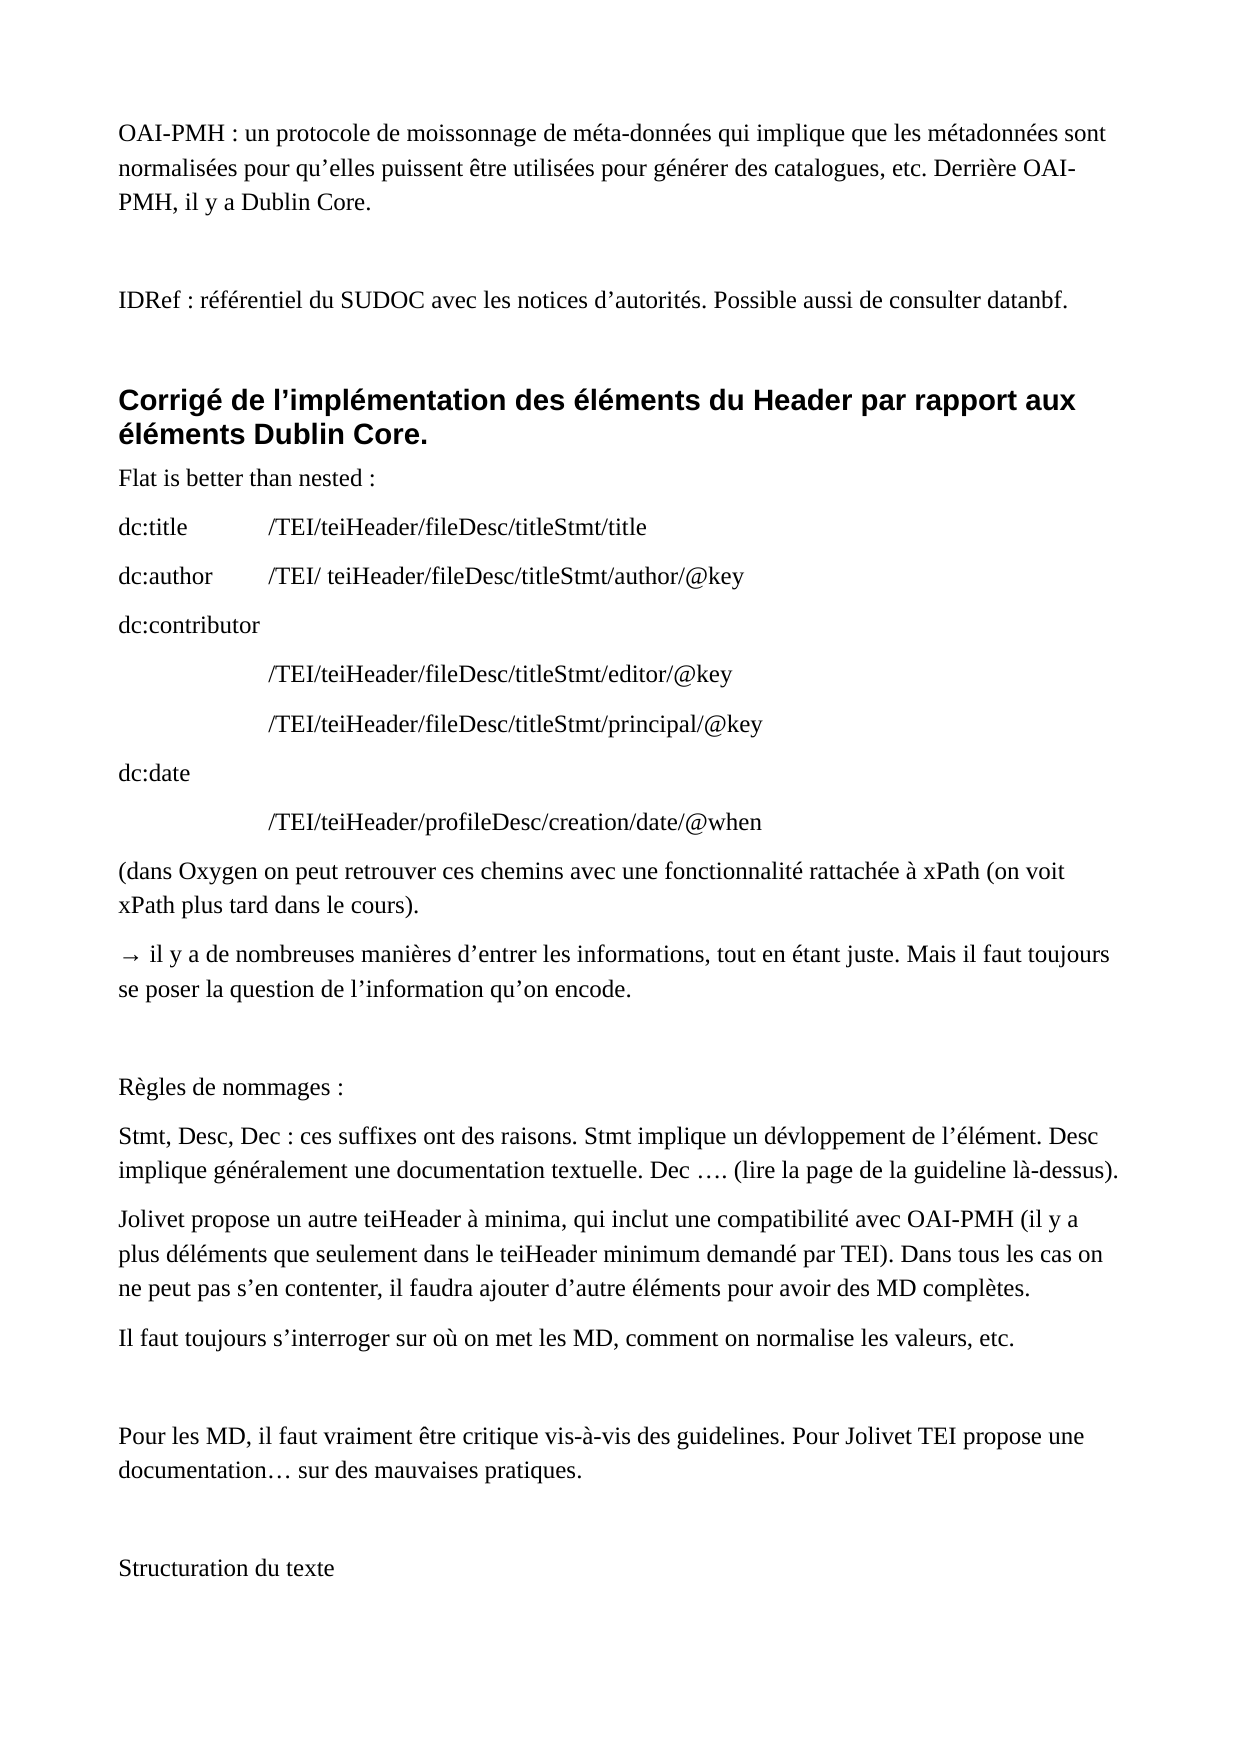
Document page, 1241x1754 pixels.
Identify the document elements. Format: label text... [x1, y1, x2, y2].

text dc:contributor [118, 611, 1122, 639]
text IDRef : référentiel du SUDOC avec les notices d’autorités. Possible aussi de consulter datanbf. [118, 285, 1122, 314]
text Règles de nommages : [118, 1072, 1122, 1101]
text Flat is better than nested : [118, 463, 1122, 492]
text Stmt, Desc, Dec : ces suffixes ont des raisons. Stmt implique un dévloppement de l’élément. Desc implique généralement une documentation textuelle. Dec …. (lire la page de la guideline là-dessus). [118, 1121, 1122, 1184]
text dc:author /TEI/ teiHeader/fileDesc/titleStmt/author/@key [118, 561, 1122, 590]
text Pour les MD, il faut vraiment être critique vis-à-vis des guidelines. Pour Jolivet TEI propose une documentation… sur des mauvaises pratiques. [118, 1421, 1122, 1484]
text Il faut toujours s’interroger sur où on met les MD, comment on normalise les valeurs, etc. [118, 1323, 1122, 1351]
text dc:date [118, 758, 1122, 786]
text → il y a de nombreuses manières d’entrer les informations, tout en étant juste. Mais il faut toujours se poser la question de l’information qu’on encode. [118, 939, 1122, 1003]
text Structuration du texte [118, 1553, 1122, 1582]
text /TEI/teiHeader/profileDesc/creation/date/@when [118, 807, 1122, 836]
text Jolivet propose un autre teiHeader à minima, qui inclut une compatibilité avec OAI-PMH (il y a plus déléments que seulement dans le teiHeader minimum demandé par TEI). Dans tous les cas on ne peut pas s’en contenter, il faudra ajouter d’autre éléments pour avoir des MD complètes. [118, 1204, 1122, 1302]
text (dans Oxygen on peut retrouver ces chemins avec une fonctionnalité rattachée à xPath (on voit xPath plus tard dans le cours). [118, 856, 1122, 919]
text dc:title /TEI/teiHeader/fileDesc/titleStmt/title [118, 512, 1122, 541]
text /TEI/teiHeader/fileDesc/titleStmt/editor/@key [118, 659, 1122, 688]
text /TEI/teiHeader/fileDesc/titleStmt/principal/@key [118, 709, 1122, 737]
text OAI-PMH : un protocole de moissonnage de méta-données qui implique que les métadonnées sont normalisées pour qu’elles puissent être utilisées pour générer des catalogues, etc. Derrière OAI-PMH, il y a Dublin Core. [118, 118, 1122, 216]
subtitle Corrigé de l’implémentation des éléments du Header par rapport aux éléments Dublin Core. [118, 383, 1122, 451]
